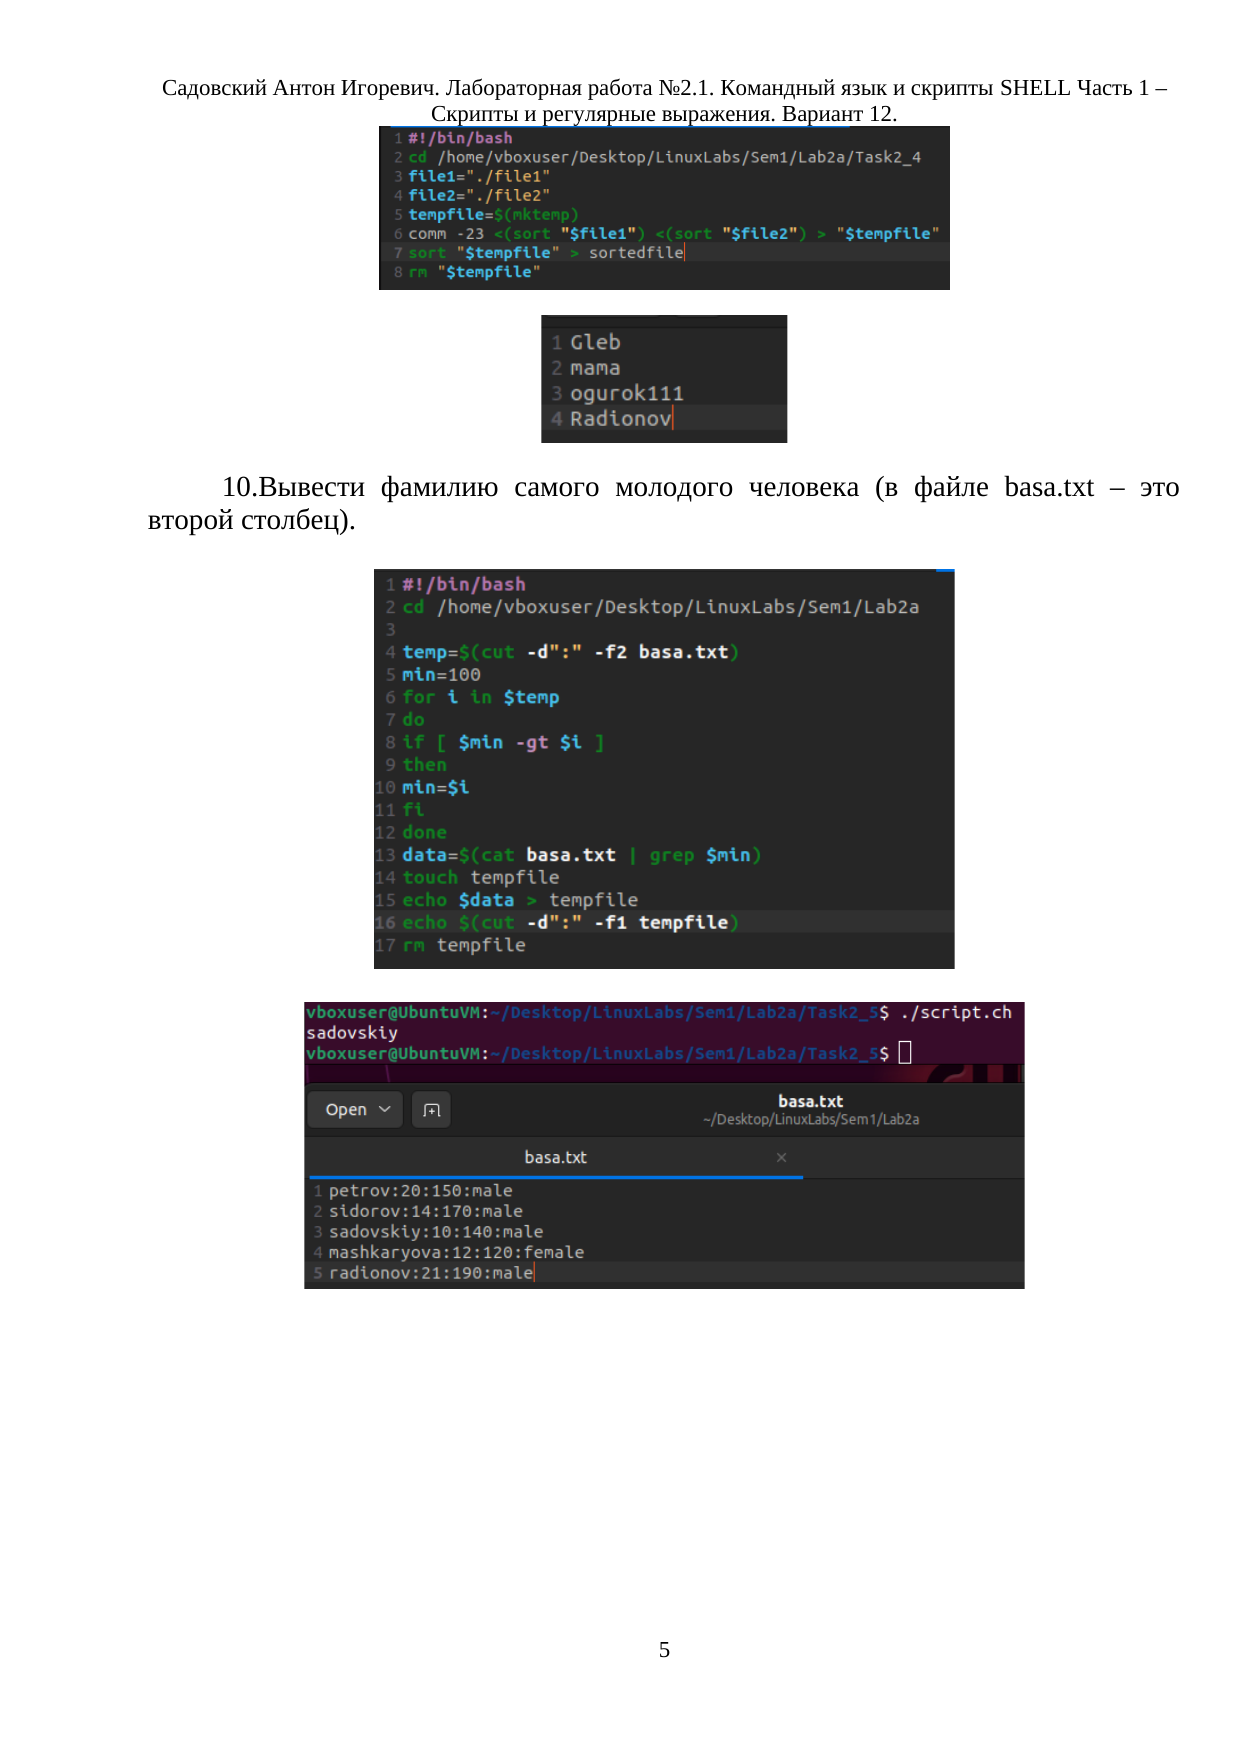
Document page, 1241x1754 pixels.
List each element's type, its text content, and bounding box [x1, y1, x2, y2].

text 10.Вывести фамилию самого молодого человека (в файле basa.txt – это второй столбец). [148, 469, 1181, 536]
